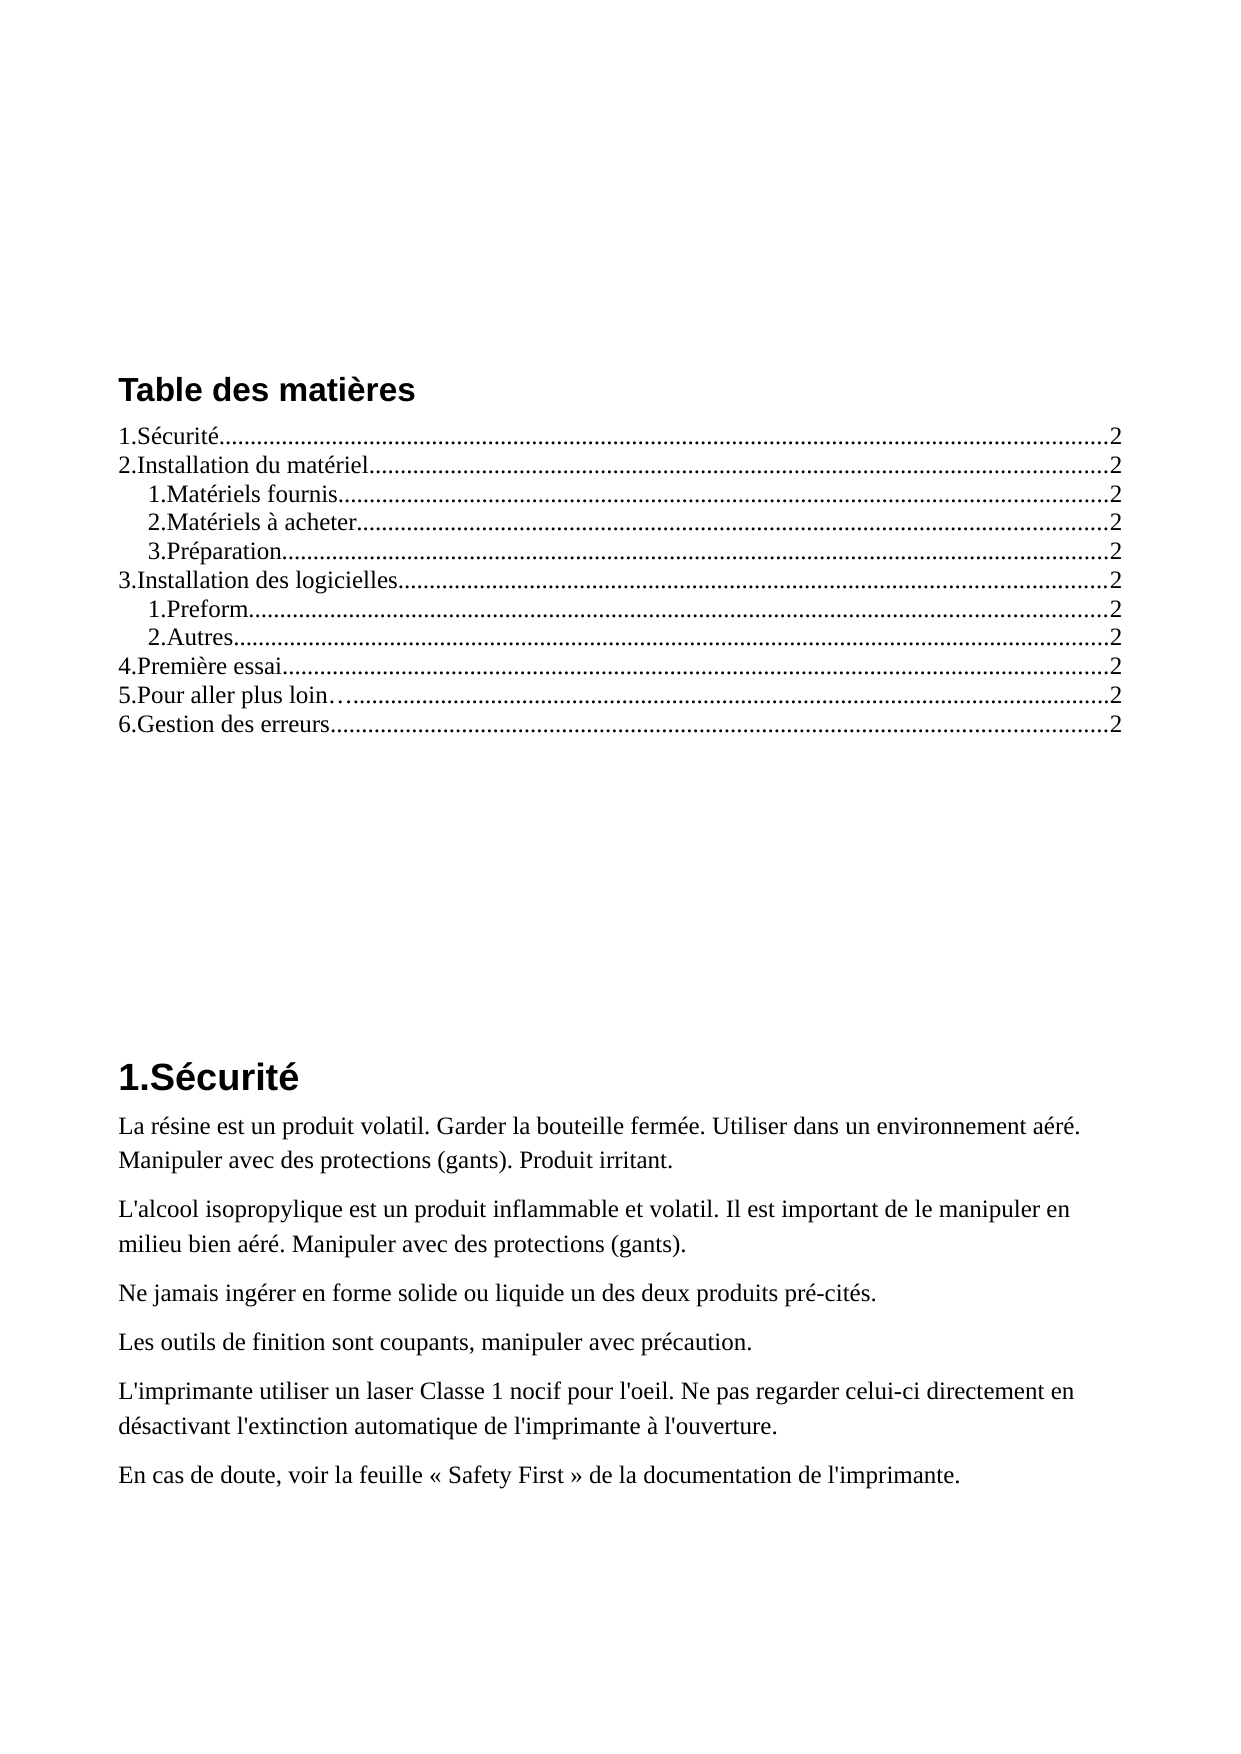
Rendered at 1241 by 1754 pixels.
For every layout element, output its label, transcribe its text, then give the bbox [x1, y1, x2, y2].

text 1.Matériels fournis 2 [148, 479, 1122, 507]
text 2.Autres... 2 [148, 622, 1122, 651]
subtitle 1.Sécurité [118, 1055, 1122, 1098]
text 5.Pour aller plus loin… 2 [118, 680, 1122, 709]
text 2.Matériels à acheter 2 [148, 507, 1122, 536]
text 6.Gestion des erreurs 2 [118, 709, 1122, 737]
text L'imprimante utiliser un laser Classe 1 nocif pour l'oeil. Ne pas regarder celui-ci directement en désactivant l'extinction automatique de l'imprimante à l'ouverture. [118, 1376, 1122, 1439]
text 2.Installation du matériel 2 [118, 450, 1122, 479]
text 3.Préparation 2 [148, 536, 1122, 565]
text 1.Sécurité 2 [118, 421, 1122, 450]
subtitle Table des matières [118, 370, 1122, 409]
text L'alcool isopropylique est un produit inflammable et volatil. Il est important de le manipuler en milieu bien aéré. Manipuler avec des protections (gants). [118, 1194, 1122, 1258]
text 4.Première essai 2 [118, 651, 1122, 680]
text 1.Preform 2 [148, 594, 1122, 622]
text Ne jamais ingérer en forme solide ou liquide un des deux produits pré-cités. [118, 1278, 1122, 1307]
text La résine est un produit volatil. Garder la bouteille fermée. Utiliser dans un environnement aéré. Manipuler avec des protections (gants). Produit irritant. [118, 1111, 1122, 1174]
text En cas de doute, voir la feuille « Safety First » de la documentation de l'imprimante. [118, 1460, 1122, 1488]
text Les outils de finition sont coupants, manipuler avec précaution. [118, 1327, 1122, 1356]
text 3.Installation des logicielles 2 [118, 565, 1122, 594]
